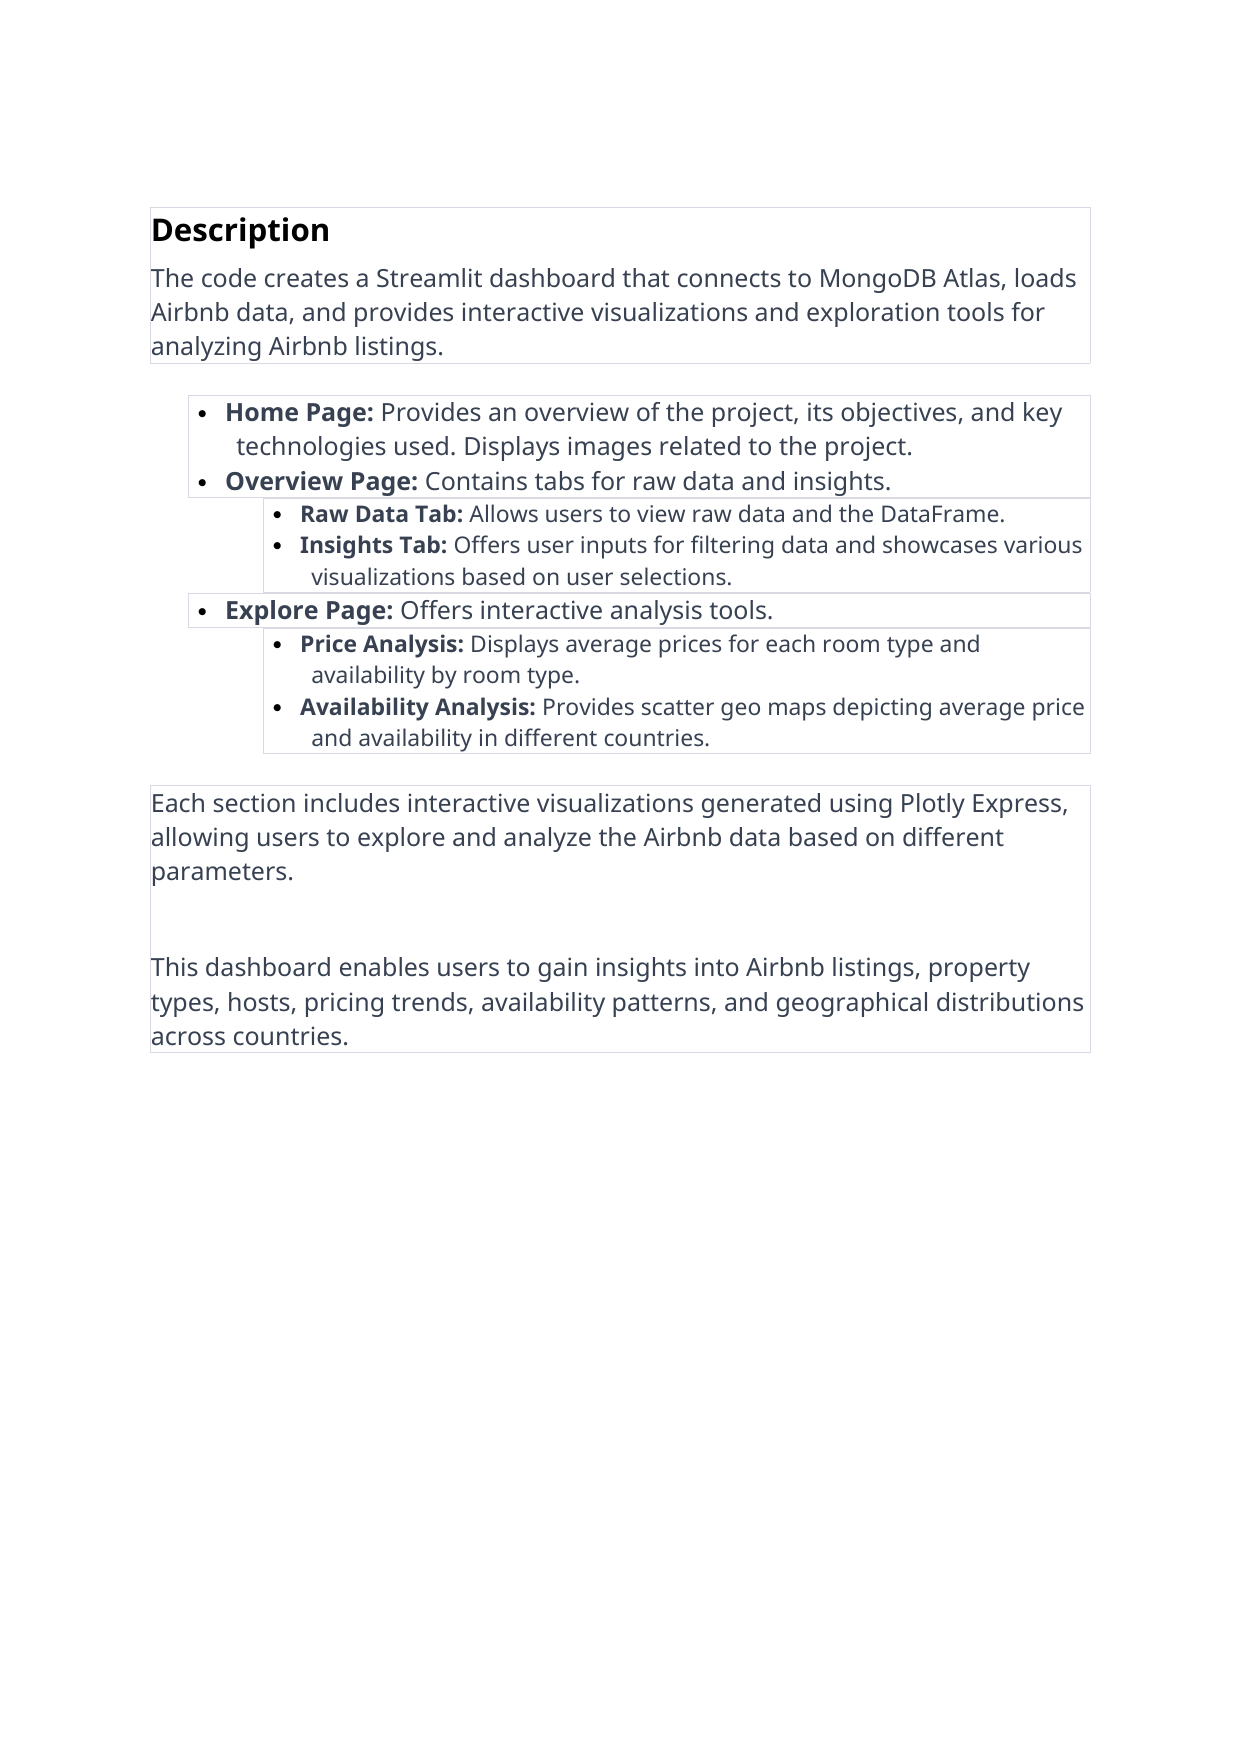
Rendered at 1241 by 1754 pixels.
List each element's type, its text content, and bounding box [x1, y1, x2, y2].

list Overview Page: Contains tabs for raw data and insights. [189, 463, 1090, 497]
text The code creates a Streamlit dashboard that connects to MongoDB Atlas, loads Airbnb data, and provides interactive visualizations and exploration tools for analyzing Airbnb listings. [151, 260, 1090, 363]
list Home Page: Provides an overview of the project, its objectives, and key technologies used. Displays images related to the project. [189, 396, 1090, 463]
list Availability Analysis: Provides scatter geo maps depicting average price and availability in different countries. [264, 690, 1090, 753]
subtitle Description [151, 208, 1090, 250]
text Each section includes interactive visualizations generated using Plotly Express, allowing users to explore and analyze the Airbnb data based on different parameters. [151, 786, 1090, 888]
list Insights Tab: Offers user inputs for filtering data and showcases various visualizations based on user selections. [264, 529, 1090, 592]
list Raw Data Tab: Allows users to view raw data and the DataFrame. [264, 499, 1090, 529]
text This dashboard enables users to gain insights into Airbnb listings, property types, hosts, pricing trends, availability patterns, and geographical distributions across countries. [151, 949, 1090, 1052]
list Price Analysis: Displays average prices for each room type and availability by room type. [264, 629, 1090, 690]
list Explore Page: Offers interactive analysis tools. [189, 594, 1090, 627]
